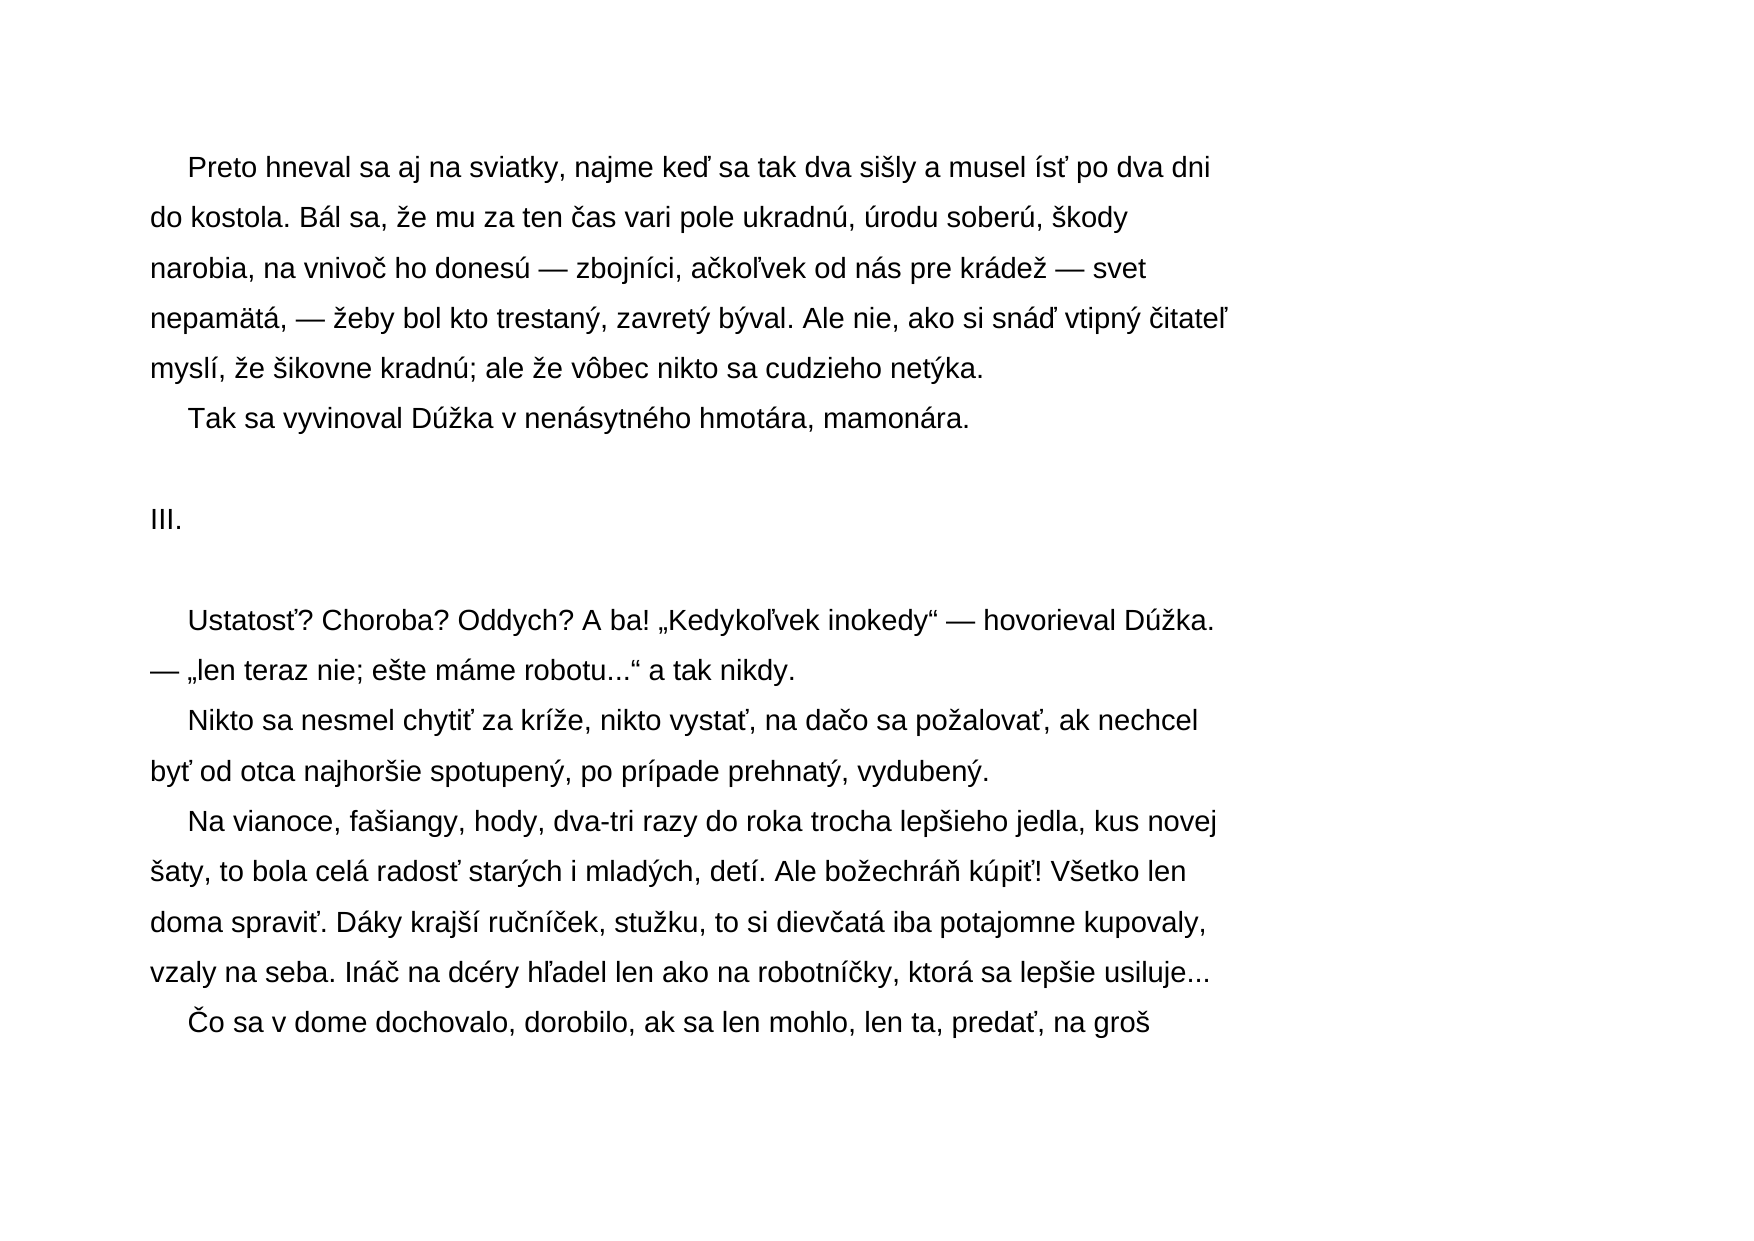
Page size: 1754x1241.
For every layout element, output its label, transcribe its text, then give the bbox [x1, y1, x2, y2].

text Čo sa v dome dochovalo, dorobilo, ak sa len mohlo, len ta, predať, na groš [150, 1005, 1242, 1039]
text Nikto sa nesmel chytiť za kríže, nikto vystať, na dačo sa požalovať, ak nechcel byť od otca naj­horšie spotupený, po prípade prehnatý, vydubený. [150, 703, 1242, 787]
text Tak sa vyvinoval Dúžka v nenásytného hmo­tára, mamonára. [150, 402, 1242, 435]
text Na vianoce, fašiangy, hody, dva-tri razy do roka trocha lepšieho jedla, kus novej šaty, to bola celá radosť starých i mladých, detí. Ale božechráň kú­piť! Všetko len doma spraviť. Dáky krajší ručníček, stužku, to si dievčatá iba potajomne kupovaly, vzaly na seba. Ináč na dcéry hľadel len ako na robotníčky, ktorá sa lepšie usiluje... [150, 804, 1242, 988]
text Ustatosť? Choroba? Oddych? A ba! „Kedy­koľvek inokedy“ — hovorieval Dúžka. — „len teraz nie; ešte máme robotu...“ a tak nikdy. [150, 603, 1242, 687]
text III. [150, 502, 1242, 536]
text Preto hneval sa aj na sviatky, najme keď sa tak dva sišly a musel ísť po dva dni do kostola. Bál sa, že mu za ten čas vari pole ukradnú, úrodu soberú, škody narobia, na vnivoč ho donesú — zbojníci, ačkoľvek od nás pre krádež — svet nepamätá, — žeby bol kto trestaný, zavretý býval. Ale nie, ako si snáď vtipný čitateľ myslí, že šikov­ne kradnú; ale že vôbec nikto sa cudzieho netýka. [150, 150, 1242, 385]
